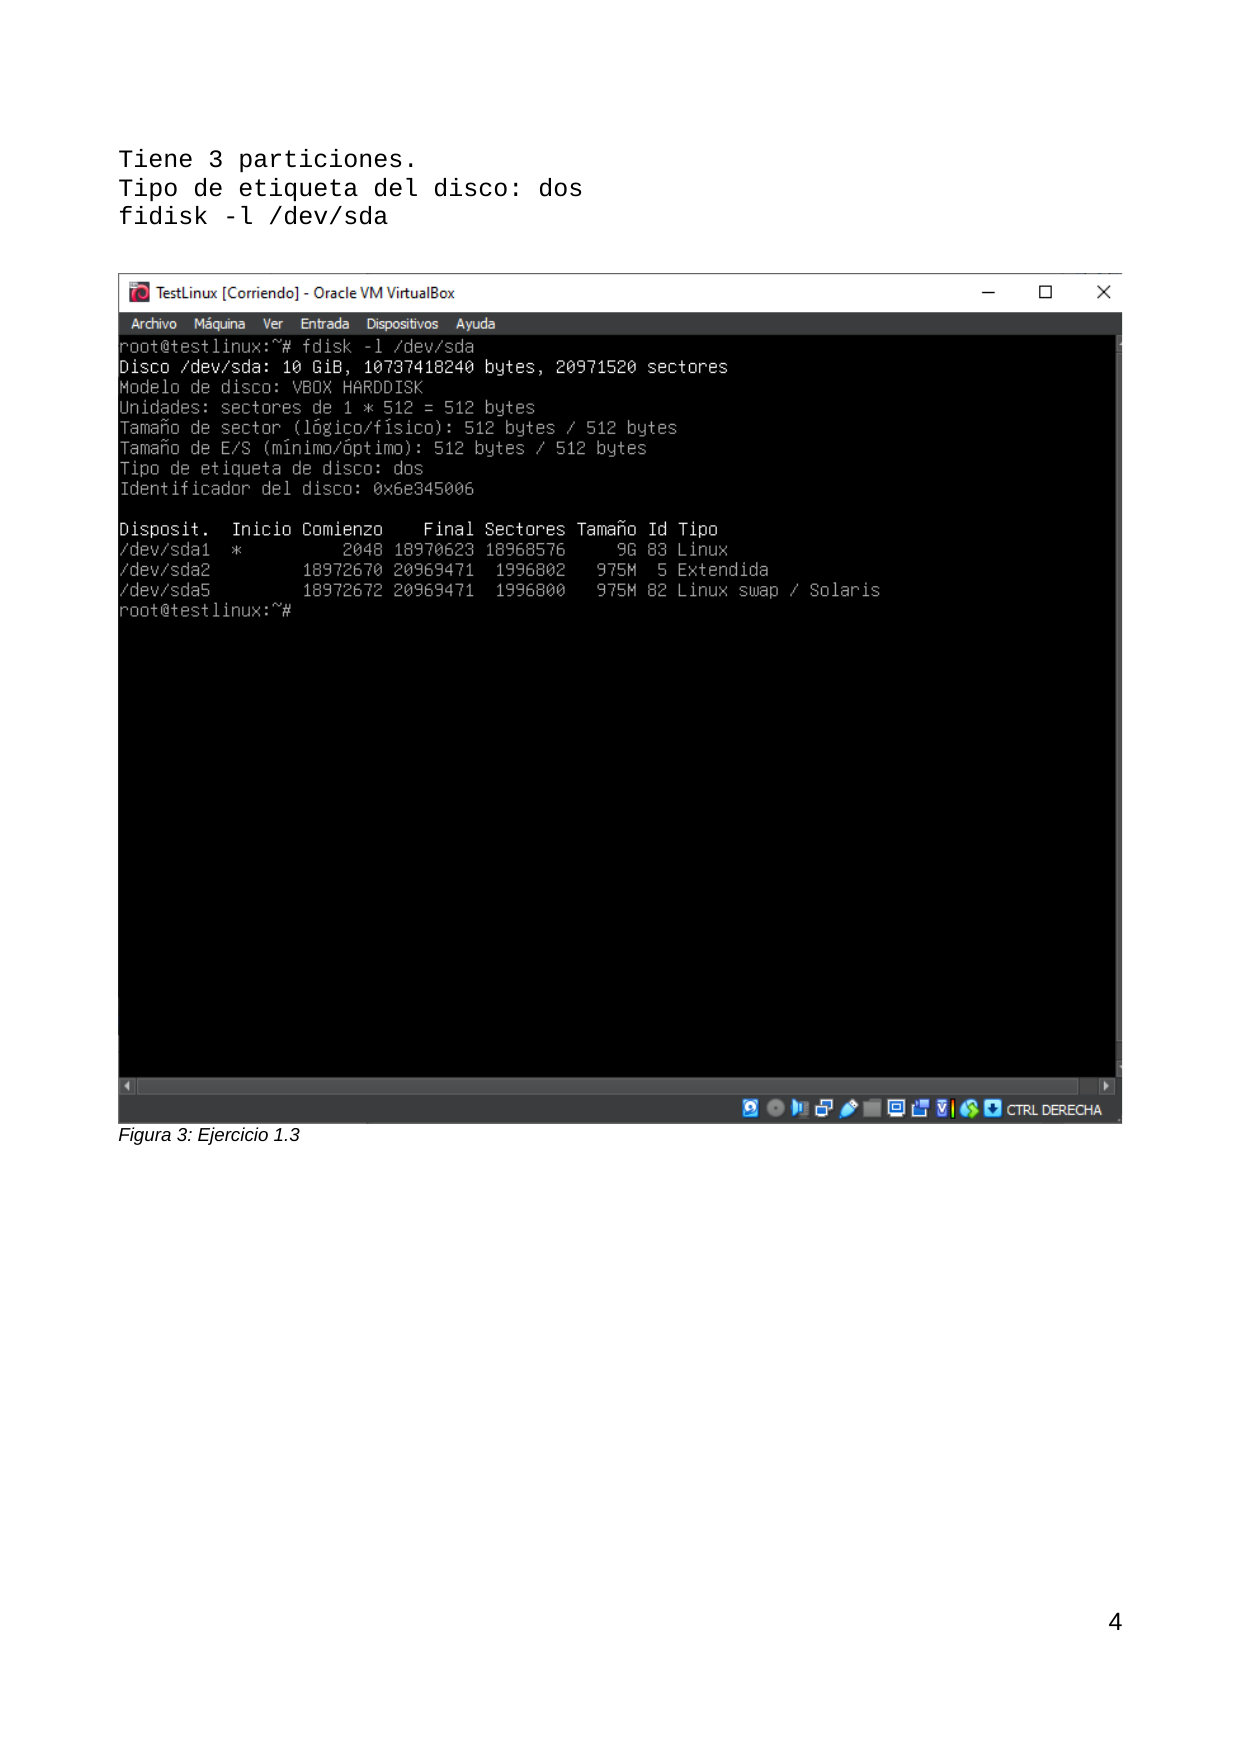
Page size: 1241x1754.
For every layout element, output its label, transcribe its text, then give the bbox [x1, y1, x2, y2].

text Tipo de etiqueta del disco: dos [118, 175, 1122, 203]
text Figura 3: Ejercicio 1.3 [118, 1124, 1122, 1145]
picture [118, 273, 1123, 1124]
text fidisk -l /dev/sda [118, 203, 1122, 232]
text Tiene 3 particiones. [118, 147, 1122, 175]
